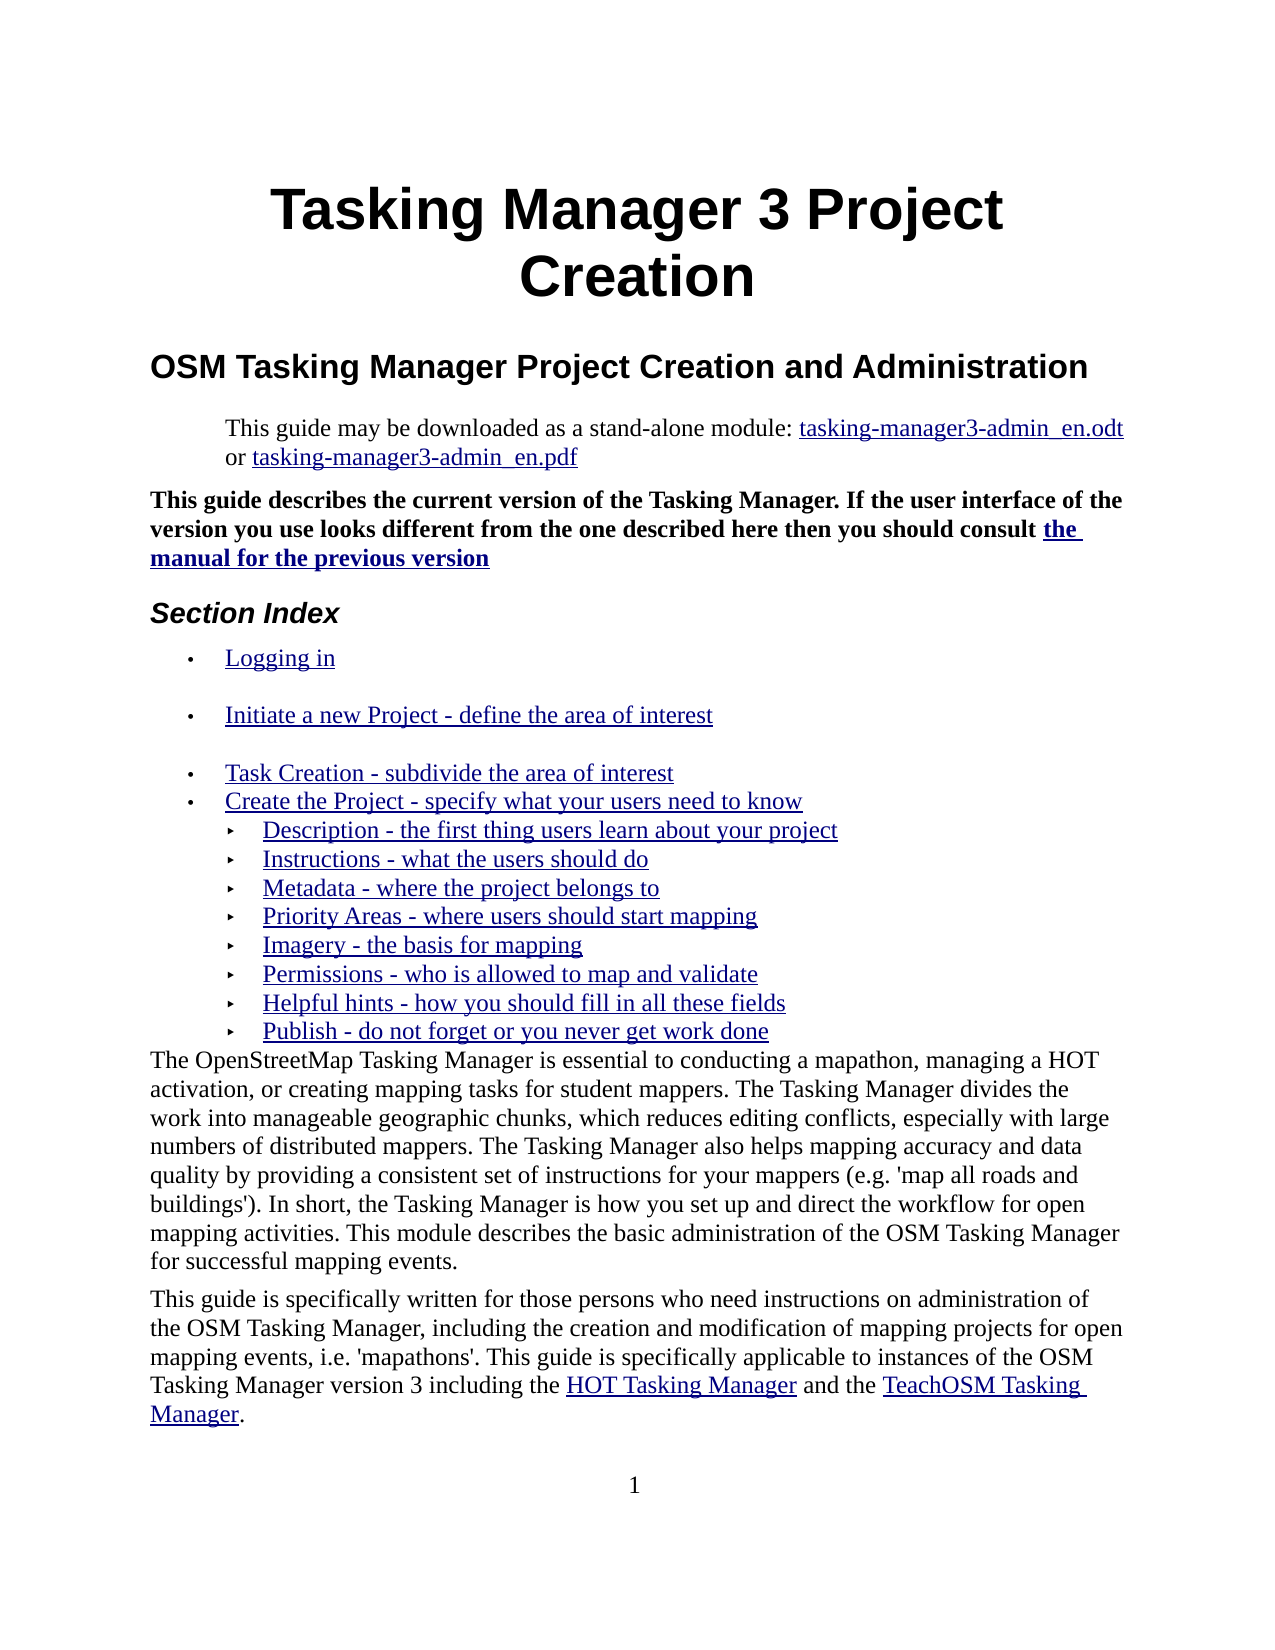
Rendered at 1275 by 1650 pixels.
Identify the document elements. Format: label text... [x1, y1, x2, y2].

list Create the Project - specify what your users need to know [187, 786, 1125, 815]
text This guide is specifically written for those persons who need instructions on administration of the OSM Tasking Manager, including the creation and modification of mapping projects for open mapping events, i.e. 'mapathons'. This guide is specifically applicable to instances of the OSM Tasking Manager version 3 including the HOT Tasking Manager and the TeachOSM Tasking Manager. [150, 1284, 1125, 1428]
text This guide may be downloaded as a stand-alone module: tasking-manager3-admin_en.odt or tasking-manager3-admin_en.pdf [225, 413, 1125, 470]
text The OpenStreetMap Tasking Manager is essential to conducting a mapathon, managing a HOT activation, or creating mapping tasks for student mappers. The Tasking Manager divides the work into manageable geographic chunks, which reduces editing conflicts, especially with large numbers of distributed mappers. The Tasking Manager also helps mapping accuracy and data quality by providing a consistent set of instructions for your mappers (e.g. 'map all roads and buildings'). In short, the Tasking Manager is how you set up and direct the workflow for open mapping activities. This module describes the basic administration of the OSM Tasking Manager for successful mapping events. [150, 1045, 1125, 1275]
subtitle Section Index [150, 597, 1125, 630]
list Instructions - what the users should do [225, 844, 1125, 873]
list Logging in [187, 643, 1125, 700]
list Permissions - who is allowed to map and validate [225, 959, 1125, 988]
list Metadata - where the project belongs to [225, 873, 1125, 901]
list Helpful hints - how you should fill in all these fields [225, 988, 1125, 1016]
subtitle OSM Tasking Manager Project Creation and Administration [150, 347, 1125, 385]
list Description - the first thing users learn about your project [225, 815, 1125, 844]
list Publish - do not forget or you never get work done [225, 1016, 1125, 1045]
list Task Creation - subdivide the area of interest [187, 758, 1125, 786]
title Tasking Manager 3 Project Creation [150, 175, 1125, 309]
list Initiate a new Project - define the area of interest [187, 700, 1125, 758]
list Priority Areas - where users should start mapping [225, 901, 1125, 930]
text This guide describes the current version of the Tasking Manager. If the user interface of the version you use looks different from the one described here then you should consult the manual for the previous version [150, 485, 1125, 572]
list Imagery - the basis for mapping [225, 930, 1125, 959]
